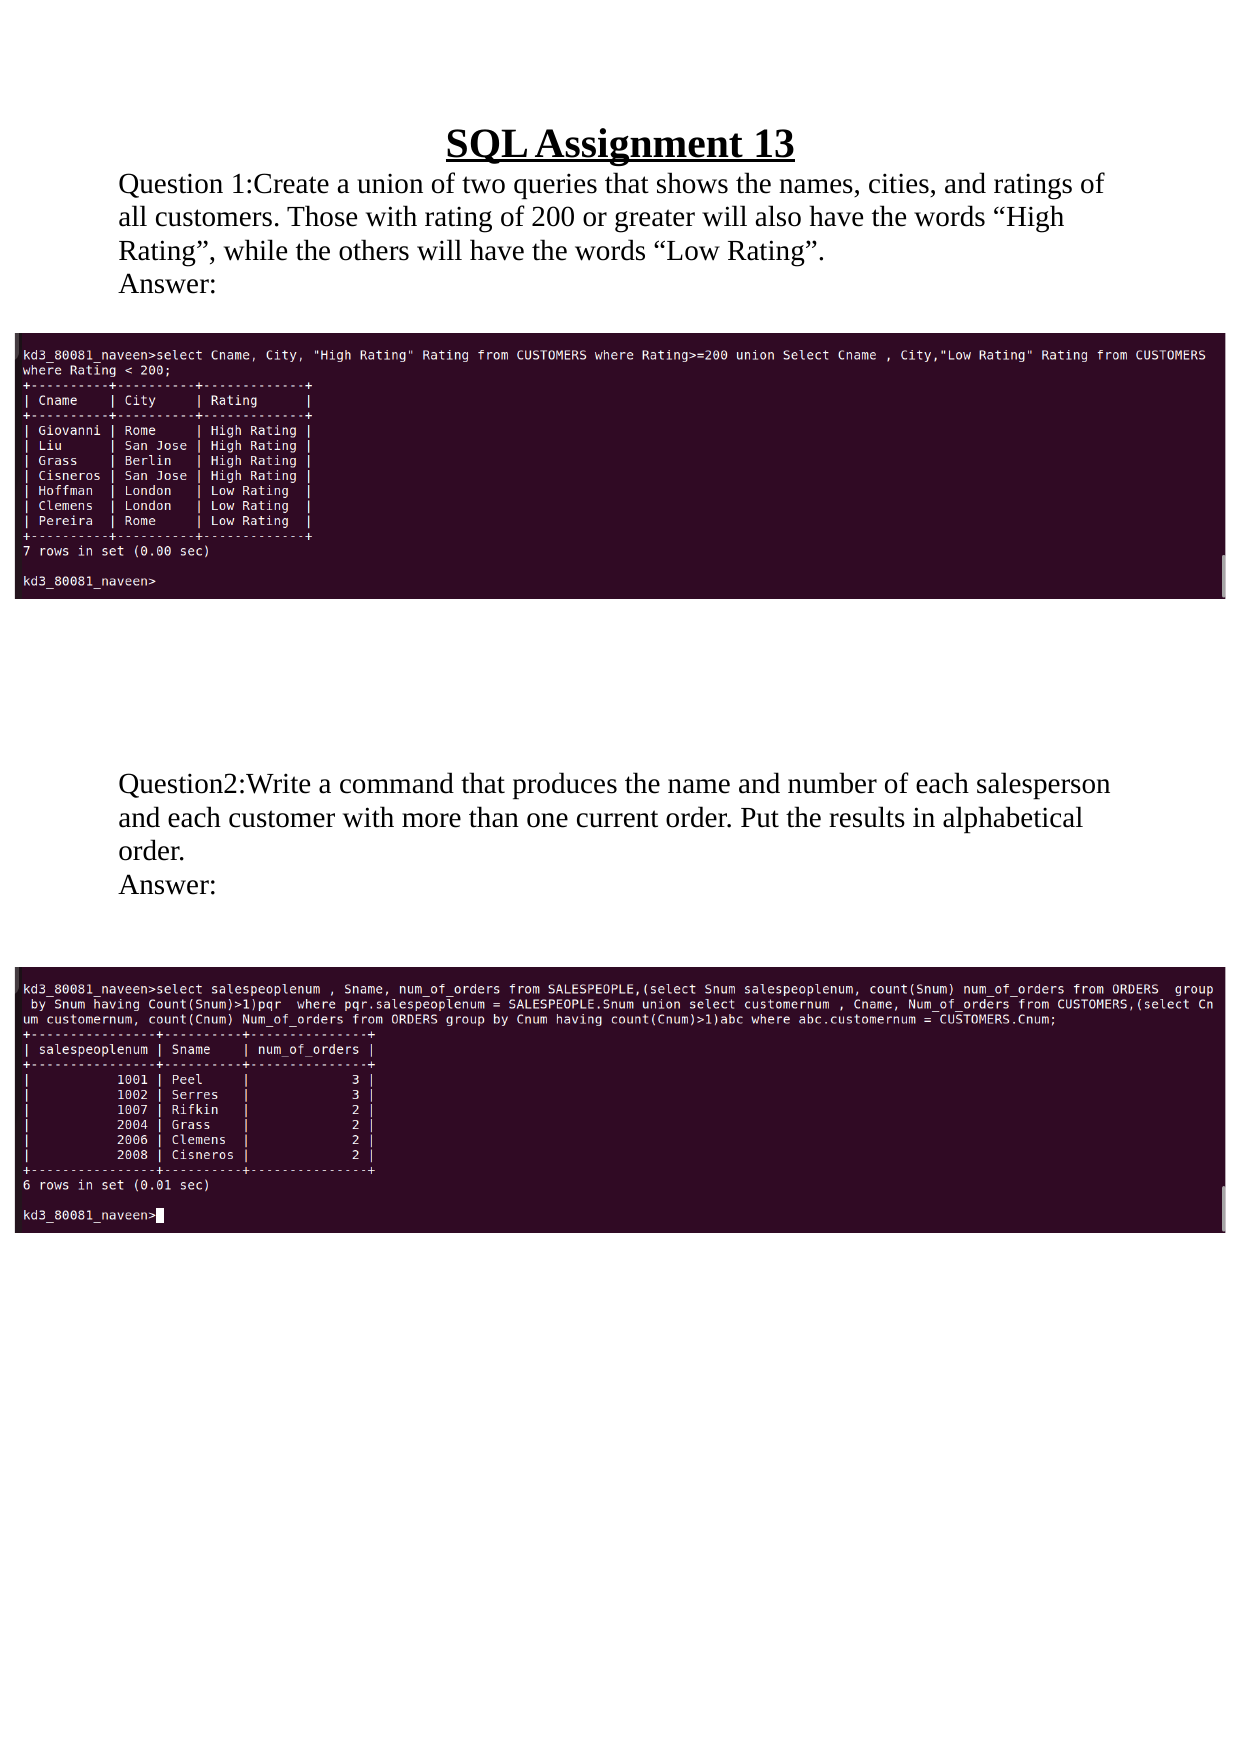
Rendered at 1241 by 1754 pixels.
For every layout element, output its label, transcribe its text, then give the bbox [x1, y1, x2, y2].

picture [14, 333, 1226, 599]
text Question2:Write a command that produces the name and number of each salesperson and each customer with more than one current order. Put the results in alphabetical order. [118, 766, 1122, 867]
text Question 1:Create a union of two queries that shows the names, cities, and ratings of all customers. Those with rating of 200 or greater will also have the words “High Rating”, while the others will have the words “Low Rating”. [118, 166, 1122, 267]
text SQL Assignment 13 [118, 118, 1122, 166]
picture [14, 967, 1226, 1233]
text Answer: [118, 867, 1122, 900]
text Answer: [118, 267, 1122, 300]
